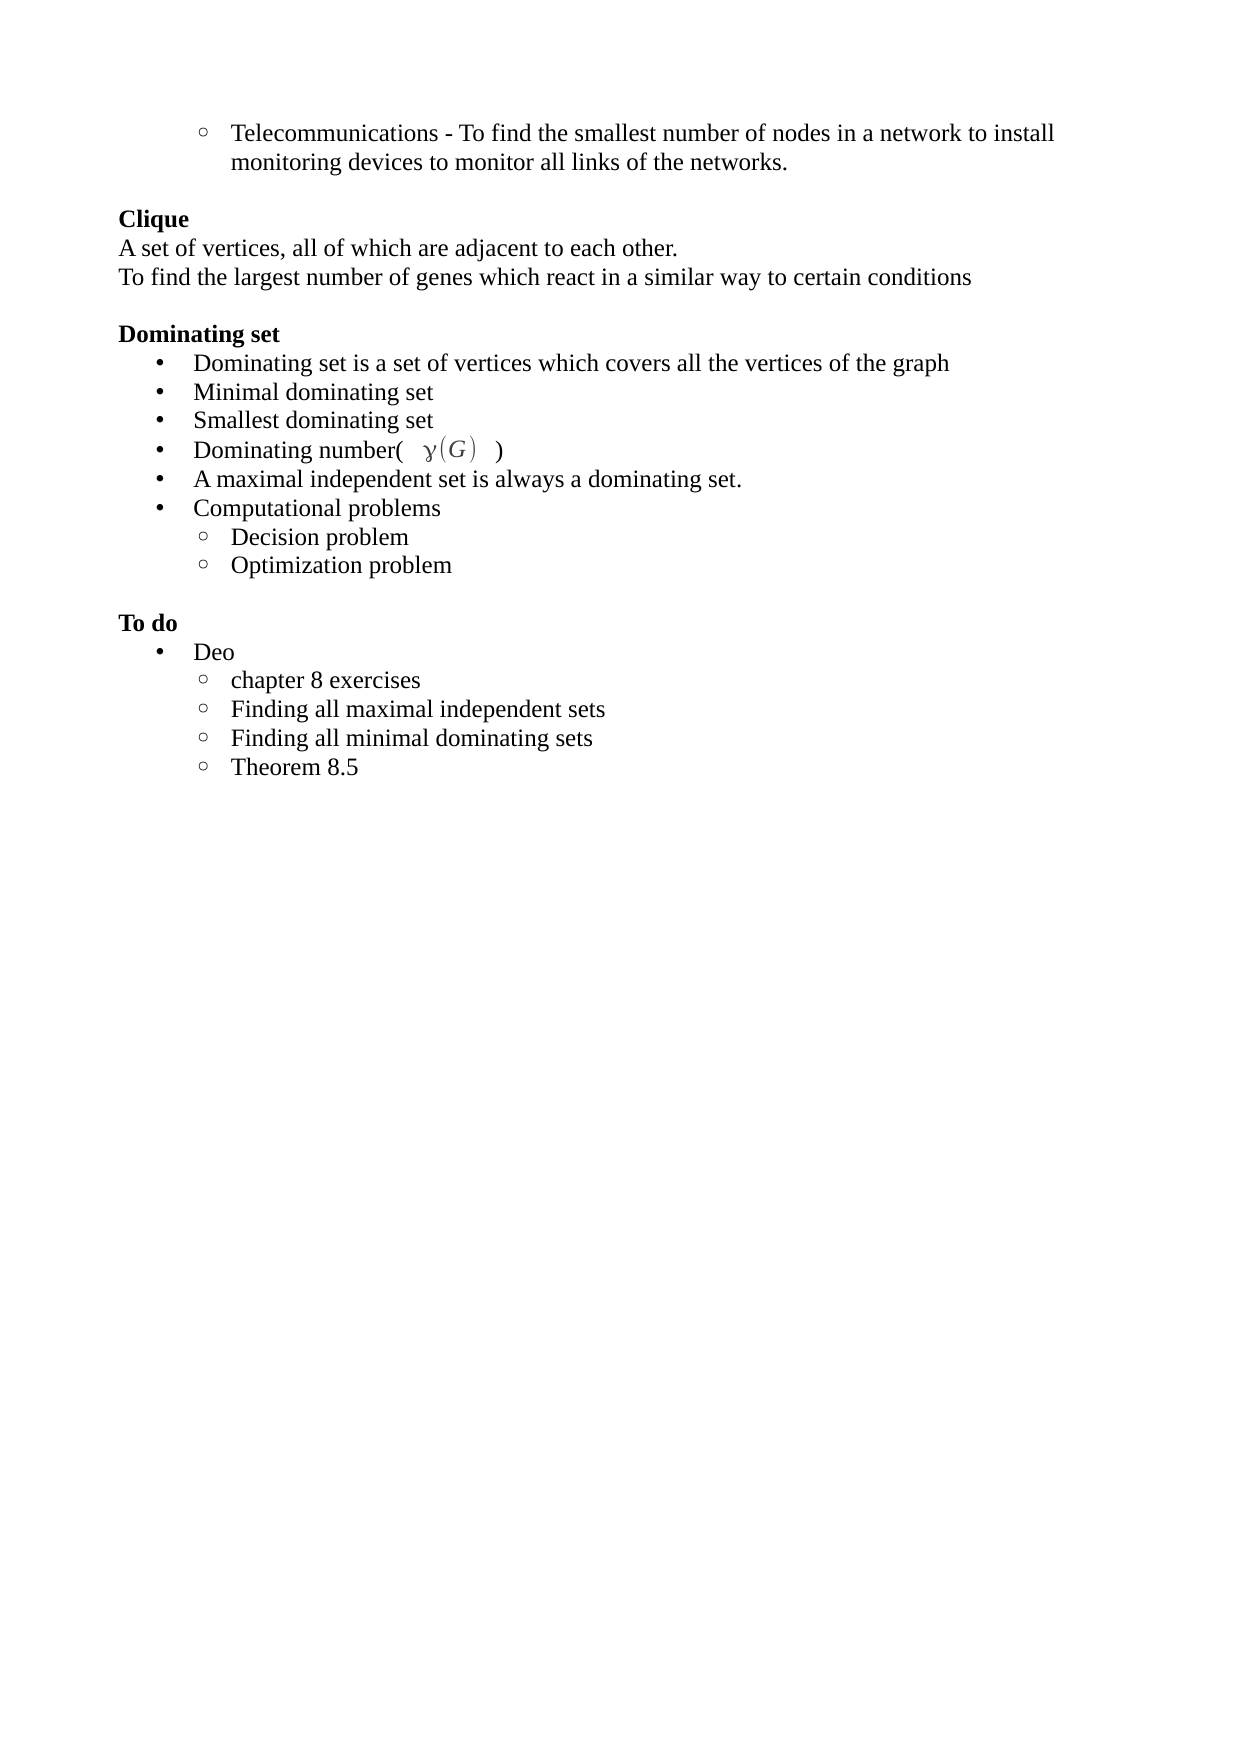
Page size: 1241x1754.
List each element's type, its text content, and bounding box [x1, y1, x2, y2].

list Smallest dominating set [156, 406, 1122, 434]
list Computational problems [156, 493, 1122, 522]
list Telecommunications - To find the smallest number of nodes in a network to install monitoring devices to monitor all links of the networks. [193, 118, 1122, 176]
list Minimal dominating set [156, 377, 1122, 406]
list chapter 8 exercises [193, 666, 1122, 694]
text To find the largest number of genes which react in a similar way to certain conditions [118, 262, 1122, 291]
list Dominating number() [156, 434, 1122, 464]
list A maximal independent set is always a dominating set. [156, 464, 1122, 493]
list Deo [156, 637, 1122, 666]
text Clique [118, 204, 1122, 233]
list Optimization problem [193, 551, 1122, 579]
text A set of vertices, all of which are adjacent to each other. [118, 233, 1122, 262]
list Decision problem [193, 522, 1122, 551]
text Dominating set [118, 319, 1122, 348]
list Theorem 8.5 [193, 752, 1122, 781]
list Dominating set is a set of vertices which covers all the vertices of the graph [156, 348, 1122, 377]
list Finding all minimal dominating sets [193, 723, 1122, 752]
text To do [118, 608, 1122, 637]
list Finding all maximal independent sets [193, 694, 1122, 723]
